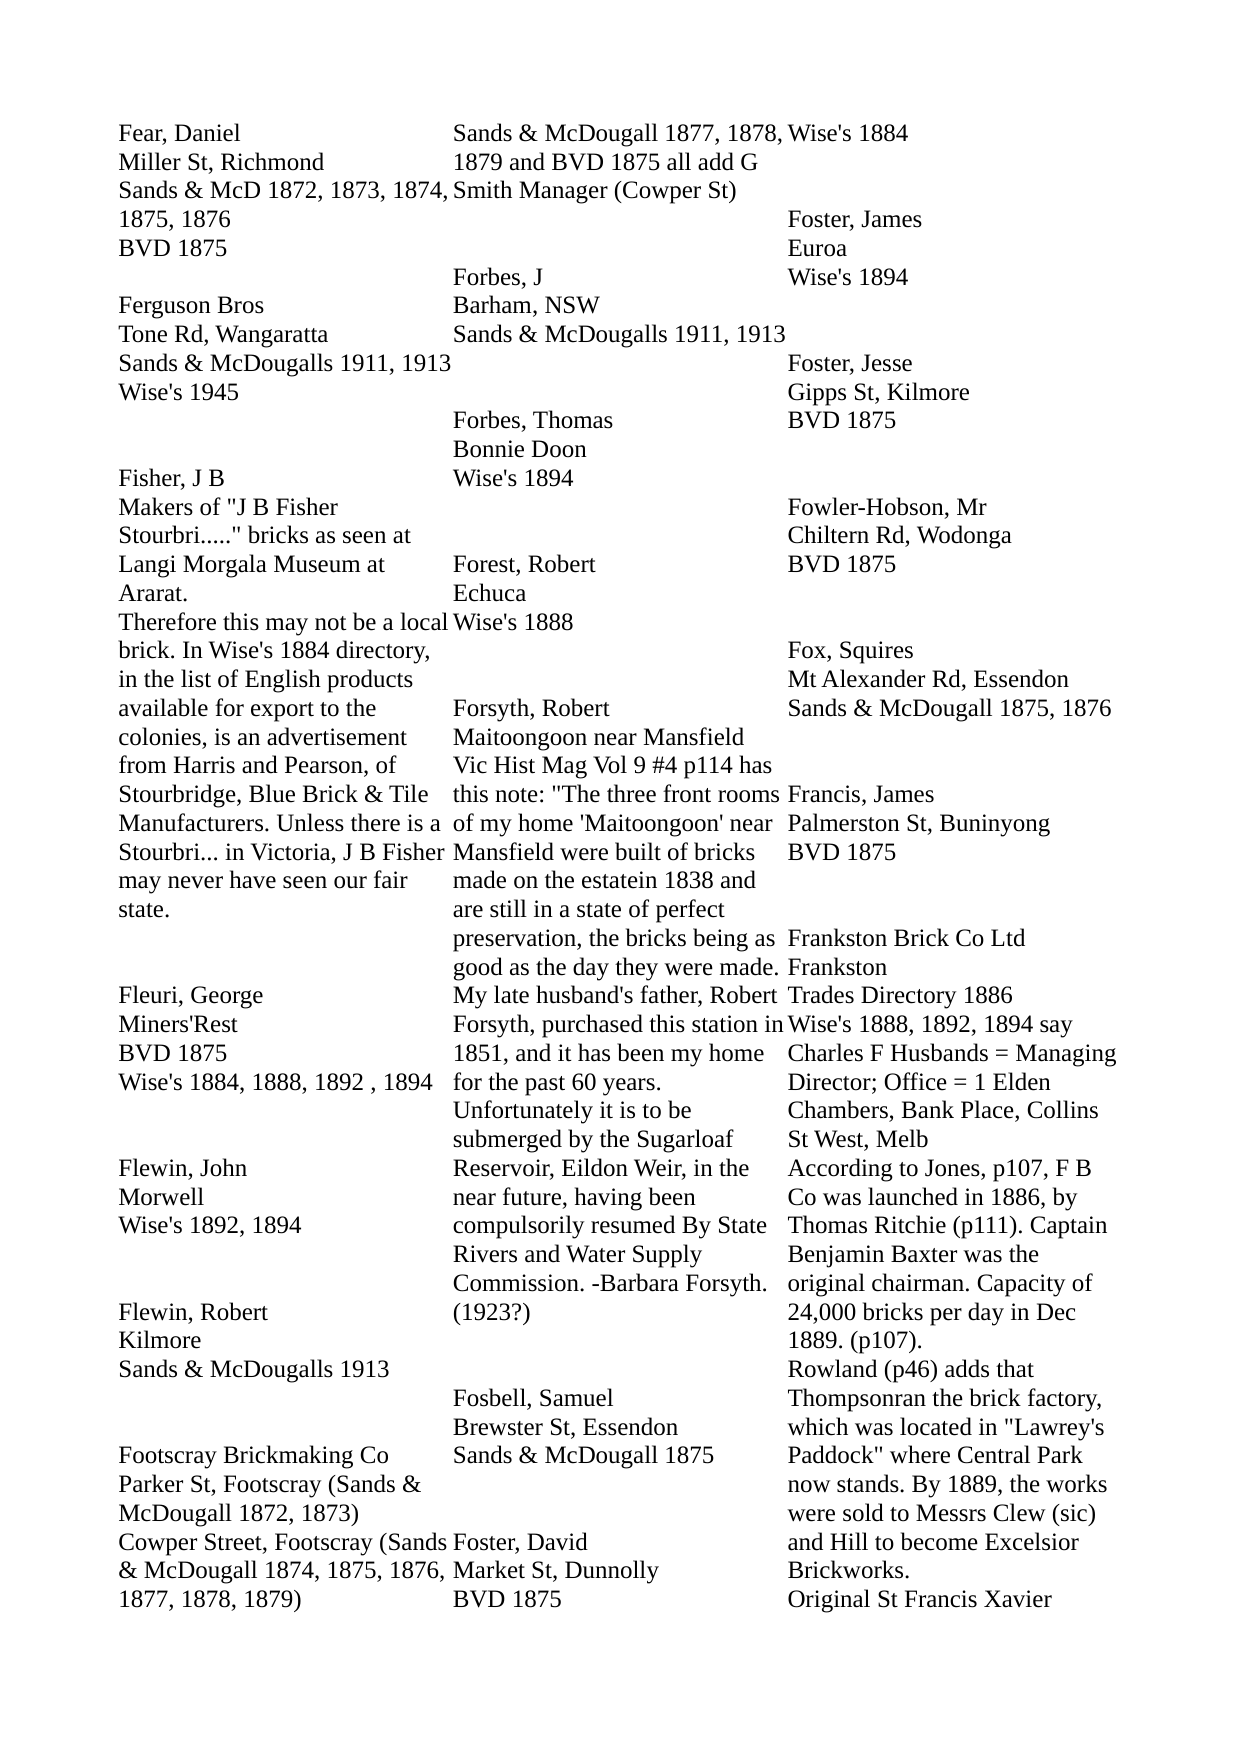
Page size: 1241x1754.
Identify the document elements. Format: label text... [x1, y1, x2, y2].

text Chiltern Rd, Wodonga [787, 521, 1122, 549]
text Miller St, Richmond [118, 147, 453, 176]
text Mt Alexander Rd, Essendon [787, 664, 1122, 693]
text Kilmore [118, 1326, 453, 1354]
text BVD 1875 [787, 837, 1122, 866]
text BVD 1875 [118, 233, 453, 262]
text Francis, James [787, 779, 1122, 808]
text Wise's 1888, 1892, 1894 say Charles F Husbands = Managing Director; Office = 1 Elden Chambers, Bank Place, Collins St West, Melb [787, 1009, 1122, 1153]
text Wise's 1884, 1888, 1892 , 1894 [118, 1067, 453, 1096]
text Sands & McDougall 1875, 1876 [787, 693, 1122, 722]
text Fowler-Hobson, Mr [787, 492, 1122, 521]
text Wise's 1894 [787, 262, 1122, 291]
text Morwell [118, 1182, 453, 1211]
text Wise's 1888 [453, 607, 787, 636]
text Fox, Squires [787, 636, 1122, 664]
text Therefore this may not be a local brick. In Wise's 1884 directory, in the list of English products available for export to the colonies, is an advertisement from Harris and Pearson, of Stourbridge, Blue Brick & Tile Manufacturers. Unless there is a Stourbri... in Victoria, J B Fisher may never have seen our fair state. [118, 607, 453, 923]
text Fear, Daniel [118, 118, 453, 147]
text Bonnie Doon [453, 434, 787, 463]
text Foster, James [787, 204, 1122, 233]
text Wise's 1945 [118, 377, 453, 406]
text Euroa [787, 233, 1122, 262]
text Forest, Robert [453, 549, 787, 578]
text Vic Hist Mag Vol 9 #4 p114 has this note: "The three front rooms of my home 'Maitoongoon' near Mansfield were built of bricks made on the estatein 1838 and are still in a state of perfect preservation, the bricks being as good as the day they were made. My late husband's father, Robert Forsyth, purchased this station in 1851, and it has been my home for the past 60 years. Unfortunately it is to be submerged by the Sugarloaf Reservoir, Eildon Weir, in the near future, having been compulsorily resumed By State Rivers and Water Supply Commission. -Barbara Forsyth. (1923?) [453, 751, 787, 1326]
text Trades Directory 1886 [787, 981, 1122, 1009]
text Cowper Street, Footscray (Sands & McDougall 1874, 1875, 1876, 1877, 1878, 1879) [118, 1527, 453, 1613]
text Flewin, John [118, 1153, 453, 1182]
text Ferguson Bros [118, 291, 453, 319]
text Palmerston St, Buninyong [787, 808, 1122, 837]
text Foster, Jesse [787, 348, 1122, 377]
text Wise's 1892, 1894 [118, 1211, 453, 1239]
text Sands & McD 1872, 1873, 1874, 1875, 1876 [118, 176, 453, 233]
text Parker St, Footscray (Sands & McDougall 1872, 1873) [118, 1469, 453, 1527]
text Market St, Dunnolly [453, 1556, 787, 1584]
text Footscray Brickmaking Co [118, 1441, 453, 1469]
text Forbes, Thomas [453, 406, 787, 434]
text Brewster St, Essendon [453, 1412, 787, 1441]
text Sands & McDougalls 1913 [118, 1354, 453, 1383]
text Fosbell, Samuel [453, 1383, 787, 1412]
text Sands & McDougalls 1911, 1913 [453, 319, 787, 348]
text Maitoongoon near Mansfield [453, 722, 787, 751]
text Rowland (p46) adds that Thompsonran the brick factory, which was located in "Lawrey's Paddock" where Central Park now stands. By 1889, the works were sold to Messrs Clew (sic) and Hill to become Excelsior Brickworks. [787, 1354, 1122, 1584]
text Fleuri, George [118, 981, 453, 1009]
text BVD 1875 [787, 549, 1122, 578]
text Wise's 1894 [453, 463, 787, 492]
text Barham, NSW [453, 291, 787, 319]
text Flewin, Robert [118, 1297, 453, 1326]
text Forsyth, Robert [453, 693, 787, 722]
text Tone Rd, Wangaratta [118, 319, 453, 348]
text BVD 1875 [787, 406, 1122, 434]
text BVD 1875 [118, 1038, 453, 1067]
text Sands & McDougall 1877, 1878, 1879 and BVD 1875 all add G Smith Manager (Cowper St) [453, 118, 787, 204]
text Sands & McDougalls 1911, 1913 [118, 348, 453, 377]
text Fisher, J B [118, 463, 453, 492]
text BVD 1875 [453, 1584, 787, 1613]
text Gipps St, Kilmore [787, 377, 1122, 406]
text Frankston [787, 952, 1122, 981]
text Original St Francis Xavier [787, 1584, 1122, 1613]
text Makers of "J B Fisher Stourbri....." bricks as seen at Langi Morgala Museum at Ararat. [118, 492, 453, 607]
text Sands & McDougall 1875 [453, 1441, 787, 1469]
text Foster, David [453, 1527, 787, 1556]
text Miners'Rest [118, 1009, 453, 1038]
text Forbes, J [453, 262, 787, 291]
text Frankston Brick Co Ltd [787, 923, 1122, 952]
text Wise's 1884 [787, 118, 1122, 147]
text Echuca [453, 578, 787, 607]
text According to Jones, p107, F B Co was launched in 1886, by Thomas Ritchie (p111). Captain Benjamin Baxter was the original chairman. Capacity of 24,000 bricks per day in Dec 1889. (p107). [787, 1153, 1122, 1354]
